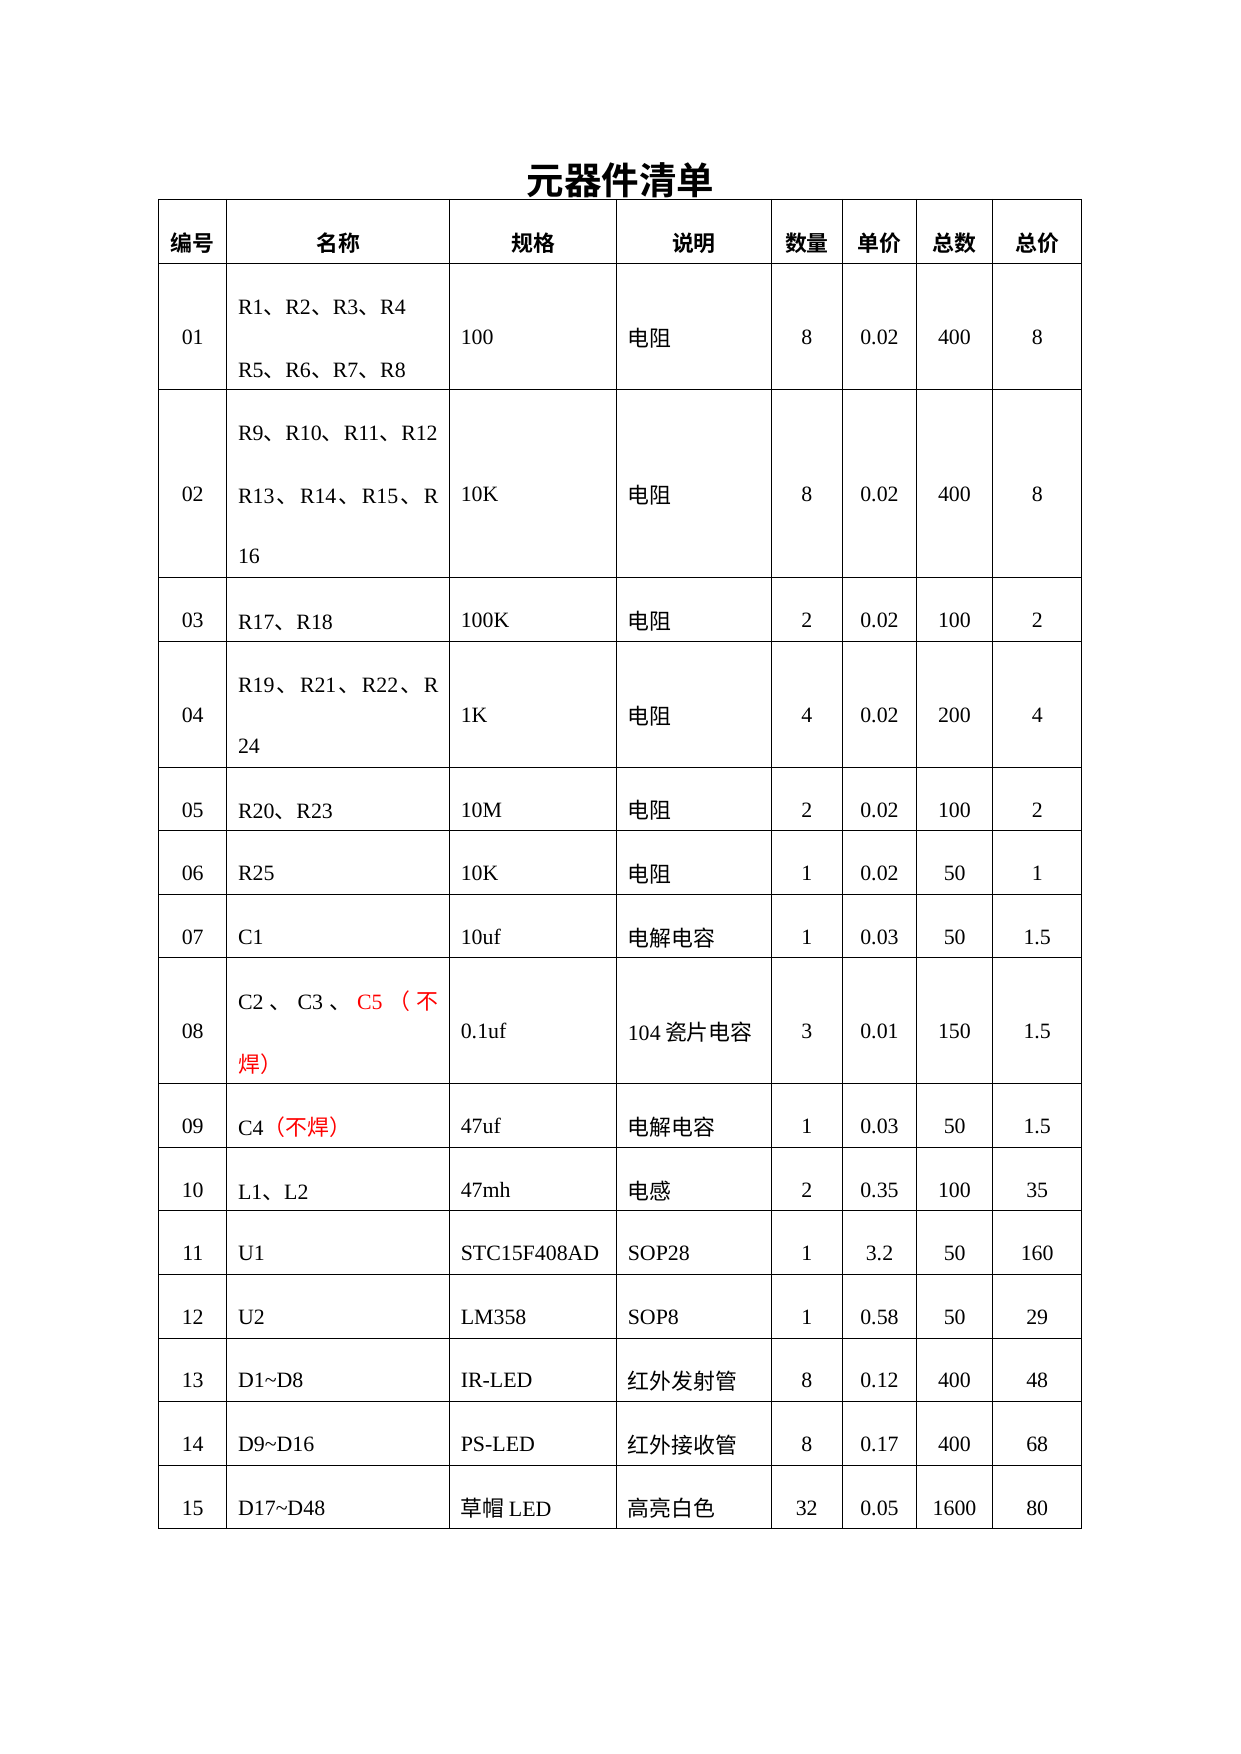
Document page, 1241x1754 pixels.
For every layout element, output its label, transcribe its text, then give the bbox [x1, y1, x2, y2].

table_cell 电解电容 [617, 895, 771, 957]
table_cell 32 [772, 1466, 842, 1528]
table_header 数量 [772, 200, 842, 262]
table_cell 47mh [450, 1148, 616, 1210]
table_cell 2 [772, 1148, 842, 1210]
table_cell 电阻 [617, 831, 771, 894]
table_cell C1 [227, 895, 449, 957]
table_cell 0.02 [843, 578, 916, 641]
table_cell D9~D16 [227, 1402, 449, 1464]
table_cell 2 [772, 578, 842, 641]
table_cell 8 [993, 390, 1081, 577]
table_cell 8 [993, 264, 1081, 388]
table_cell 8 [772, 1339, 842, 1401]
table_cell 0.02 [843, 768, 916, 830]
table_cell 09 [159, 1084, 226, 1147]
table_cell 电阻 [617, 390, 771, 577]
table_cell 0.35 [843, 1148, 916, 1210]
table_cell 50 [917, 1211, 992, 1274]
table_cell 0.12 [843, 1339, 916, 1401]
table_cell R17、R18 [227, 578, 449, 641]
table_cell 1 [772, 1275, 842, 1337]
table_cell 50 [917, 1275, 992, 1337]
table_cell D17~D48 [227, 1466, 449, 1528]
table_header 总数 [917, 200, 992, 262]
table_cell 0.03 [843, 1084, 916, 1147]
table_cell 68 [993, 1402, 1081, 1464]
table_cell 200 [917, 642, 992, 767]
table_cell PS-LED [450, 1402, 616, 1464]
table_cell 1 [993, 831, 1081, 894]
table_cell 0.1uf [450, 958, 616, 1083]
table_cell 红外发射管 [617, 1339, 771, 1401]
table_cell 07 [159, 895, 226, 957]
table_cell 01 [159, 264, 226, 388]
table_cell 100 [450, 264, 616, 388]
table_header 名称 [227, 200, 449, 262]
table_cell 35 [993, 1148, 1081, 1210]
table_cell IR-LED [450, 1339, 616, 1401]
table_cell 0.02 [843, 264, 916, 388]
table_cell 8 [772, 1402, 842, 1464]
table_cell 2 [772, 768, 842, 830]
table_cell 2 [993, 768, 1081, 830]
table_cell 0.58 [843, 1275, 916, 1337]
table_cell 12 [159, 1275, 226, 1337]
table_cell 1.5 [993, 1084, 1081, 1147]
table_cell 0.05 [843, 1466, 916, 1528]
table_cell 50 [917, 895, 992, 957]
table_cell 电阻 [617, 578, 771, 641]
table_cell 150 [917, 958, 992, 1083]
table_cell 400 [917, 1402, 992, 1464]
table_cell D1~D8 [227, 1339, 449, 1401]
table_cell 4 [772, 642, 842, 767]
table_cell LM358 [450, 1275, 616, 1337]
table_cell 08 [159, 958, 226, 1083]
table_cell 3.2 [843, 1211, 916, 1274]
table_cell R19、R21、R22、R24 [227, 642, 449, 767]
table_cell U2 [227, 1275, 449, 1337]
table_cell 高亮白色 [617, 1466, 771, 1528]
table_cell 0.17 [843, 1402, 916, 1464]
table_cell 05 [159, 768, 226, 830]
table_cell L1、L2 [227, 1148, 449, 1210]
table_header 说明 [617, 200, 771, 262]
table_cell R25 [227, 831, 449, 894]
table_cell SOP8 [617, 1275, 771, 1337]
table_cell 15 [159, 1466, 226, 1528]
table_cell 10K [450, 390, 616, 577]
table_cell 0.02 [843, 642, 916, 767]
table_cell 06 [159, 831, 226, 894]
table_header 单价 [843, 200, 916, 262]
table_cell 50 [917, 831, 992, 894]
table_cell 160 [993, 1211, 1081, 1274]
table_header 规格 [450, 200, 616, 262]
table_cell 1600 [917, 1466, 992, 1528]
table_cell 400 [917, 1339, 992, 1401]
table_cell 8 [772, 390, 842, 577]
table_cell 0.01 [843, 958, 916, 1083]
table_cell 03 [159, 578, 226, 641]
table_cell 电阻 [617, 768, 771, 830]
table_cell 47uf [450, 1084, 616, 1147]
table_cell 1.5 [993, 895, 1081, 957]
table_cell 29 [993, 1275, 1081, 1337]
table_cell 100 [917, 1148, 992, 1210]
table_cell 10K [450, 831, 616, 894]
table_cell 104瓷片电容 [617, 958, 771, 1083]
table_cell 10M [450, 768, 616, 830]
table_cell 1 [772, 895, 842, 957]
table_cell R20、R23 [227, 768, 449, 830]
table_cell 10 [159, 1148, 226, 1210]
table_cell 400 [917, 390, 992, 577]
table_cell 48 [993, 1339, 1081, 1401]
table_cell 1 [772, 831, 842, 894]
table_cell 2 [993, 578, 1081, 641]
table_cell 电阻 [617, 264, 771, 388]
table_cell 400 [917, 264, 992, 388]
table_cell 50 [917, 1084, 992, 1147]
table_cell 4 [993, 642, 1081, 767]
table_cell 100 [917, 578, 992, 641]
table_cell 02 [159, 390, 226, 577]
table_cell 电阻 [617, 642, 771, 767]
table_cell 1 [772, 1211, 842, 1274]
table_cell 14 [159, 1402, 226, 1464]
table_cell U1 [227, 1211, 449, 1274]
table_cell R9、R10、R11、R12 R13、R14、R15、R16 [227, 390, 449, 577]
table_cell 1K [450, 642, 616, 767]
table_cell 电感 [617, 1148, 771, 1210]
table_cell 04 [159, 642, 226, 767]
table_cell 8 [772, 264, 842, 388]
table_cell 0.02 [843, 390, 916, 577]
text 元器件清单 [187, 136, 1053, 199]
table_cell 1.5 [993, 958, 1081, 1083]
table_header 编号 [159, 200, 226, 262]
table_cell STC15F408AD [450, 1211, 616, 1274]
table_cell 80 [993, 1466, 1081, 1528]
table_cell SOP28 [617, 1211, 771, 1274]
table_cell R1、R2、R3、R4 R5、R6、R7、R8 [227, 264, 449, 388]
table_cell 电解电容 [617, 1084, 771, 1147]
table_cell 0.02 [843, 831, 916, 894]
table_cell 11 [159, 1211, 226, 1274]
table_cell 100 [917, 768, 992, 830]
table_cell 红外接收管 [617, 1402, 771, 1464]
table_cell C2、C3、C5（不焊） [227, 958, 449, 1083]
table_cell 0.03 [843, 895, 916, 957]
table_cell 10uf [450, 895, 616, 957]
table_cell 草帽LED [450, 1466, 616, 1528]
table_cell 3 [772, 958, 842, 1083]
table_cell C4（不焊） [227, 1084, 449, 1147]
table_header 总价 [993, 200, 1081, 262]
table_cell 13 [159, 1339, 226, 1401]
table_cell 1 [772, 1084, 842, 1147]
table_cell 100K [450, 578, 616, 641]
